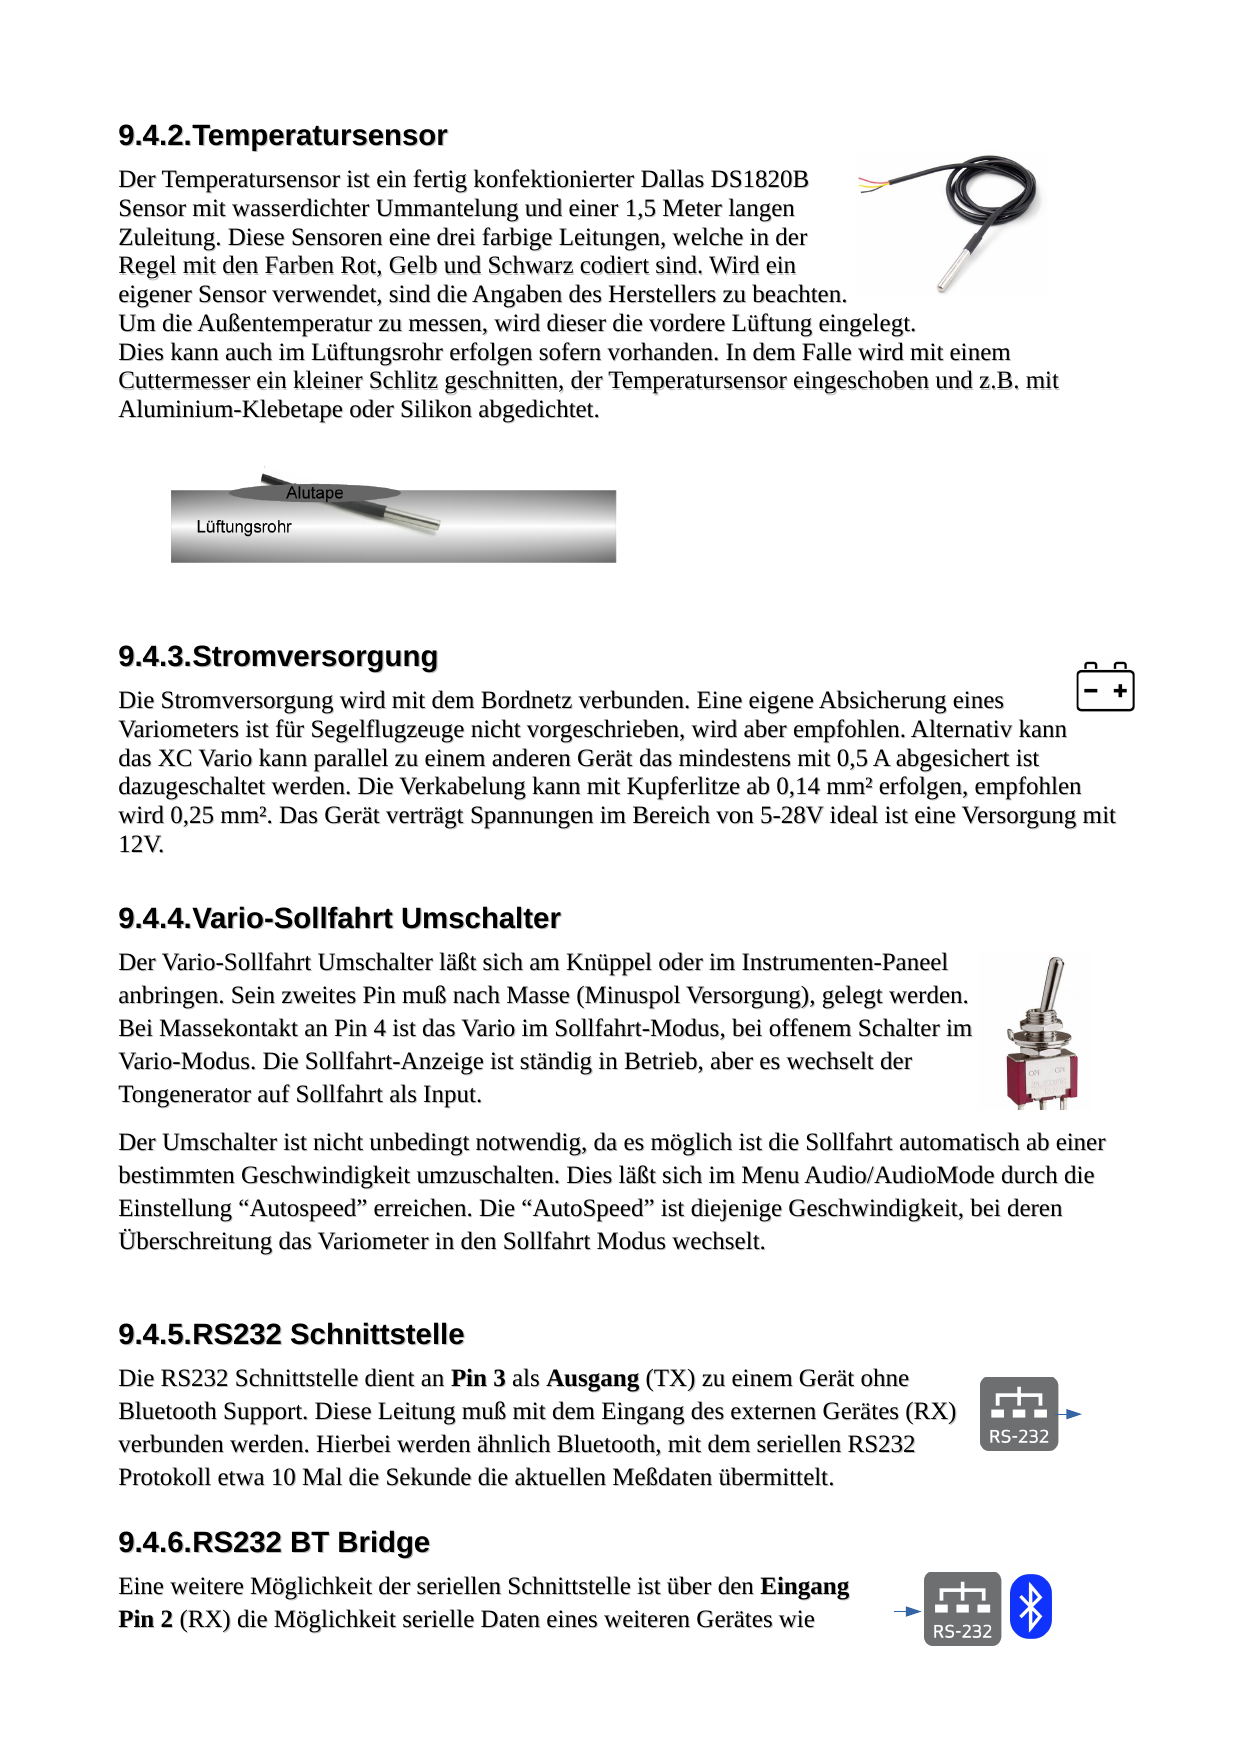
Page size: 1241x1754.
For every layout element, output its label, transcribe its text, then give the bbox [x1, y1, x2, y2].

subtitle Temperatursensor [118, 118, 1122, 152]
picture [921, 1572, 1004, 1646]
picture [977, 1377, 1060, 1451]
text Um die Außentemperatur zu messen, wird dieser die vordere Lüftung eingelegt. [118, 308, 1122, 337]
picture [977, 952, 1093, 1110]
picture [159, 459, 628, 583]
text Der Umschalter ist nicht unbedingt notwendig, da es möglich ist die Sollfahrt automatisch ab einer bestimmten Geschwindigkeit umzuschalten. Dies läßt sich im Menu Audio/AudioMode durch die Einstellung “Autospeed” erreichen. Die “AutoSpeed” ist diejenige Geschwindigkeit, bei deren Überschreitung das Variometer in den Sollfahrt Modus wechselt. [118, 1127, 1122, 1255]
subtitle Stromversorgung [118, 639, 1122, 673]
text Dies kann auch im Lüftungsrohr erfolgen sofern vorhanden. In dem Falle wird mit einem Cuttermesser ein kleiner Schlitz geschnitten, der Temperatursensor eingeschoben und z.B. mit Aluminium-Klebetape oder Silikon abgedichtet. [118, 337, 1122, 423]
picture [1008, 1571, 1057, 1640]
picture [852, 149, 1048, 297]
subtitle Vario-Sollfahrt Umschalter [118, 901, 1122, 935]
subtitle RS232 Schnittstelle [118, 1317, 1122, 1351]
text Der Temperatursensor ist ein fertig konfektionierter Dallas DS1820B Sensor mit wasserdichter Ummantelung und einer 1,5 Meter langen Zuleitung. Diese Sensoren eine drei farbige Leitungen, welche in der Regel mit den Farben Rot, Gelb und Schwarz codiert sind. Wird ein eigener Sensor verwendet, sind die Angaben des Herstellers zu beachten. [118, 164, 1122, 308]
text Die RS232 Schnittstelle dient an Pin 3 als Ausgang (TX) zu einem Gerät ohne Bluetooth Support. Diese Leitung muß mit dem Eingang des externen Gerätes (RX) verbunden werden. Hierbei werden ähnlich Bluetooth, mit dem seriellen RS232 Protokoll etwa 10 Mal die Sekunde die aktuellen Meßdaten übermittelt. [118, 1363, 1122, 1491]
subtitle RS232 BT Bridge [118, 1524, 1122, 1558]
text Der Vario-Sollfahrt Umschalter läßt sich am Knüppel oder im Instrumenten-Paneel anbringen. Sein zweites Pin muß nach Masse (Minuspol Versorgung), gelegt werden. Bei Massekontakt an Pin 4 ist das Vario im Sollfahrt-Modus, bei offenem Schalter im Vario-Modus. Die Sollfahrt-Anzeige ist ständig in Betrieb, aber es wechselt der Tongenerator auf Sollfahrt als Input. [118, 947, 1122, 1108]
text Eine weitere Möglichkeit der seriellen Schnittstelle ist über den Eingang Pin 2 (RX) die Möglichkeit serielle Daten eines weiteren Gerätes wie [118, 1571, 1008, 1632]
picture [1076, 658, 1135, 716]
text Die Stromversorgung wird mit dem Bordnetz verbunden. Eine eigene Absicherung eines Variometers ist für Segelflugzeuge nicht vorgeschrieben, wird aber empfohlen. Alternativ kann das XC Vario kann parallel zu einem anderen Gerät das mindestens mit 0,5 A abgesichert ist dazugeschaltet werden. Die Verkabelung kann mit Kupferlitze ab 0,14 mm² erfolgen, empfohlen wird 0,25 mm². Das Gerät verträgt Spannungen im Bereich von 5-28V ideal ist eine Versorgung mit 12V. [118, 685, 1122, 858]
